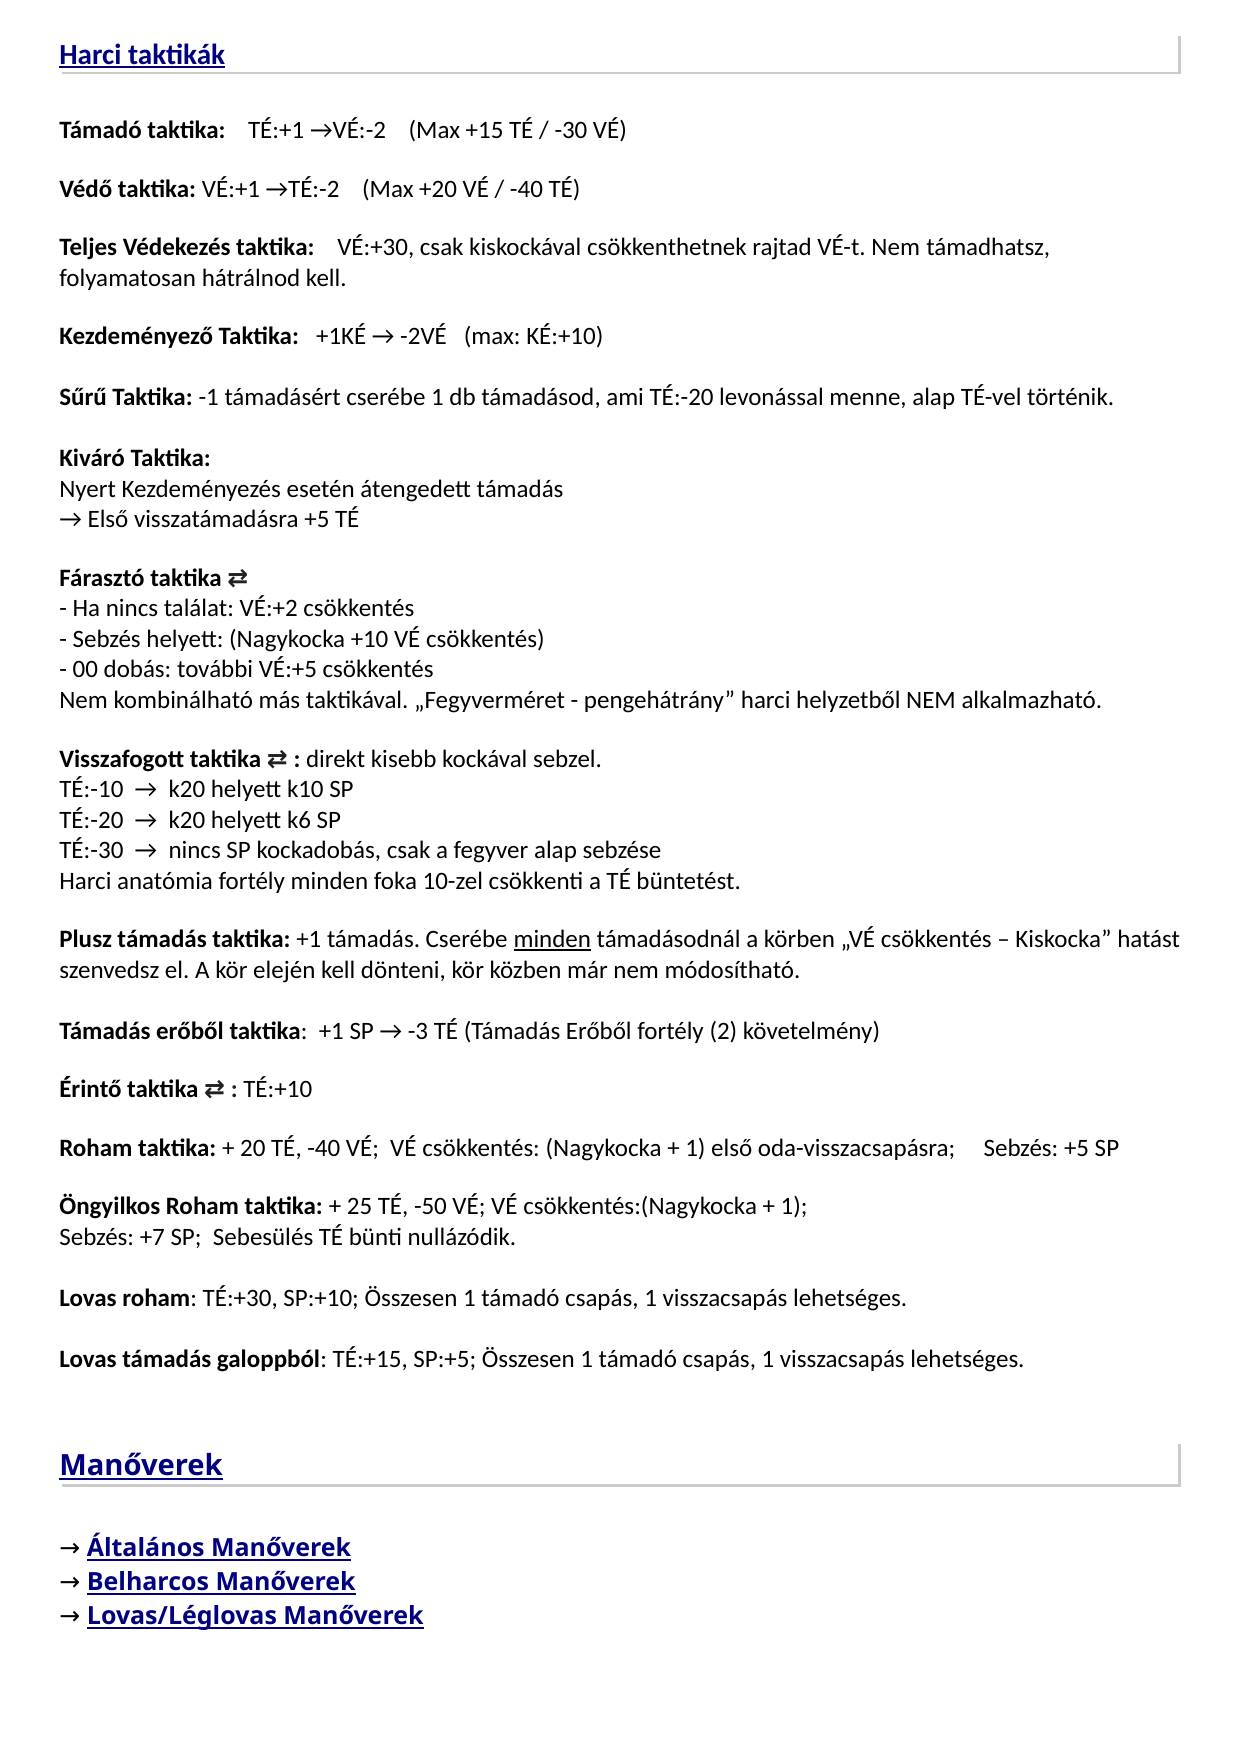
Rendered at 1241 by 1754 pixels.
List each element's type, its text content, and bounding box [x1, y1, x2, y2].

text Öngyilkos Roham taktika: + 25 TÉ, -50 VÉ; VÉ csökkentés:(Nagykocka + 1); Sebzés: +7 SP; Sebesülés TÉ bünti nullázódik. [59, 1191, 1181, 1252]
subtitle Manőverek [59, 1444, 1178, 1484]
text Harci anatómia fortély minden foka 10-zel csökkenti a TÉ büntetést. [59, 865, 1181, 895]
text Sűrű Taktika: -1 támadásért cserébe 1 db támadásod, ami TÉ:-20 levonással menne, alap TÉ-vel történik. [59, 381, 1181, 412]
text Lovas roham: TÉ:+30, SP:+10; Összesen 1 támadó csapás, 1 visszacsapás lehetséges. [59, 1282, 1181, 1313]
text Támadó taktika: TÉ:+1 →VÉ:-2 (Max +15 TÉ / -30 VÉ) [59, 114, 1181, 145]
text → Általános Manőverek [59, 1530, 1181, 1564]
text Kezdeményező Taktika: +1KÉ → -2VÉ (max: KÉ:+10) [59, 320, 1181, 351]
text Roham taktika: + 20 TÉ, -40 VÉ; VÉ csökkentés: (Nagykocka + 1) első oda-visszacsapásra; Sebzés: +5 SP [59, 1132, 1181, 1162]
text Plusz támadás taktika: +1 támadás. Cserébe minden támadásodnál a körben „VÉ csökkentés – Kiskocka” hatást szenvedsz el. A kör elején kell dönteni, kör közben már nem módosítható. [59, 923, 1181, 984]
text → Belharcos Manőverek [59, 1564, 1181, 1598]
text TÉ:-10 → k20 helyett k10 SP TÉ:-20 → k20 helyett k6 SP [59, 773, 1181, 834]
text Visszafogott taktika ⇄ : direkt kisebb kockával sebzel. [59, 743, 1181, 773]
text Lovas támadás galoppból: TÉ:+15, SP:+5; Összesen 1 támadó csapás, 1 visszacsapás lehetséges. [59, 1343, 1181, 1374]
text Fárasztó taktika ⇄ [59, 562, 1181, 593]
text TÉ:-30 → nincs SP kockadobás, csak a fegyver alap sebzése [59, 834, 1181, 865]
text → Első visszatámadásra +5 TÉ [59, 503, 1181, 534]
text - Ha nincs találat: VÉ:+2 csökkentés [59, 593, 1181, 623]
text Érintő taktika ⇄ : TÉ:+10 [59, 1073, 1181, 1104]
text → Lovas/Léglovas Manőverek [59, 1598, 1181, 1632]
text Támadás erőből taktika: +1 SP → -3 TÉ (Támadás Erőből fortély (2) követelmény) [59, 984, 1181, 1045]
text Kiváró Taktika: [59, 442, 1181, 473]
text Nyert Kezdeményezés esetén átengedett támadás [59, 473, 1181, 503]
text - Sebzés helyett: (Nagykocka +10 VÉ csökkentés) - 00 dobás: további VÉ:+5 csökkentés Nem kombinálható más taktikával. „Fegyverméret - pengehátrány” harci helyzetből NEM alkalmazható. [59, 623, 1181, 715]
text Védő taktika: VÉ:+1 →TÉ:-2 (Max +20 VÉ / -40 TÉ) [59, 173, 1181, 203]
text Teljes Védekezés taktika: VÉ:+30, csak kiskockával csökkenthetnek rajtad VÉ-t. Nem támadhatsz, folyamatosan hátrálnod kell. [59, 231, 1181, 292]
subtitle Harci taktikák [59, 36, 1178, 72]
